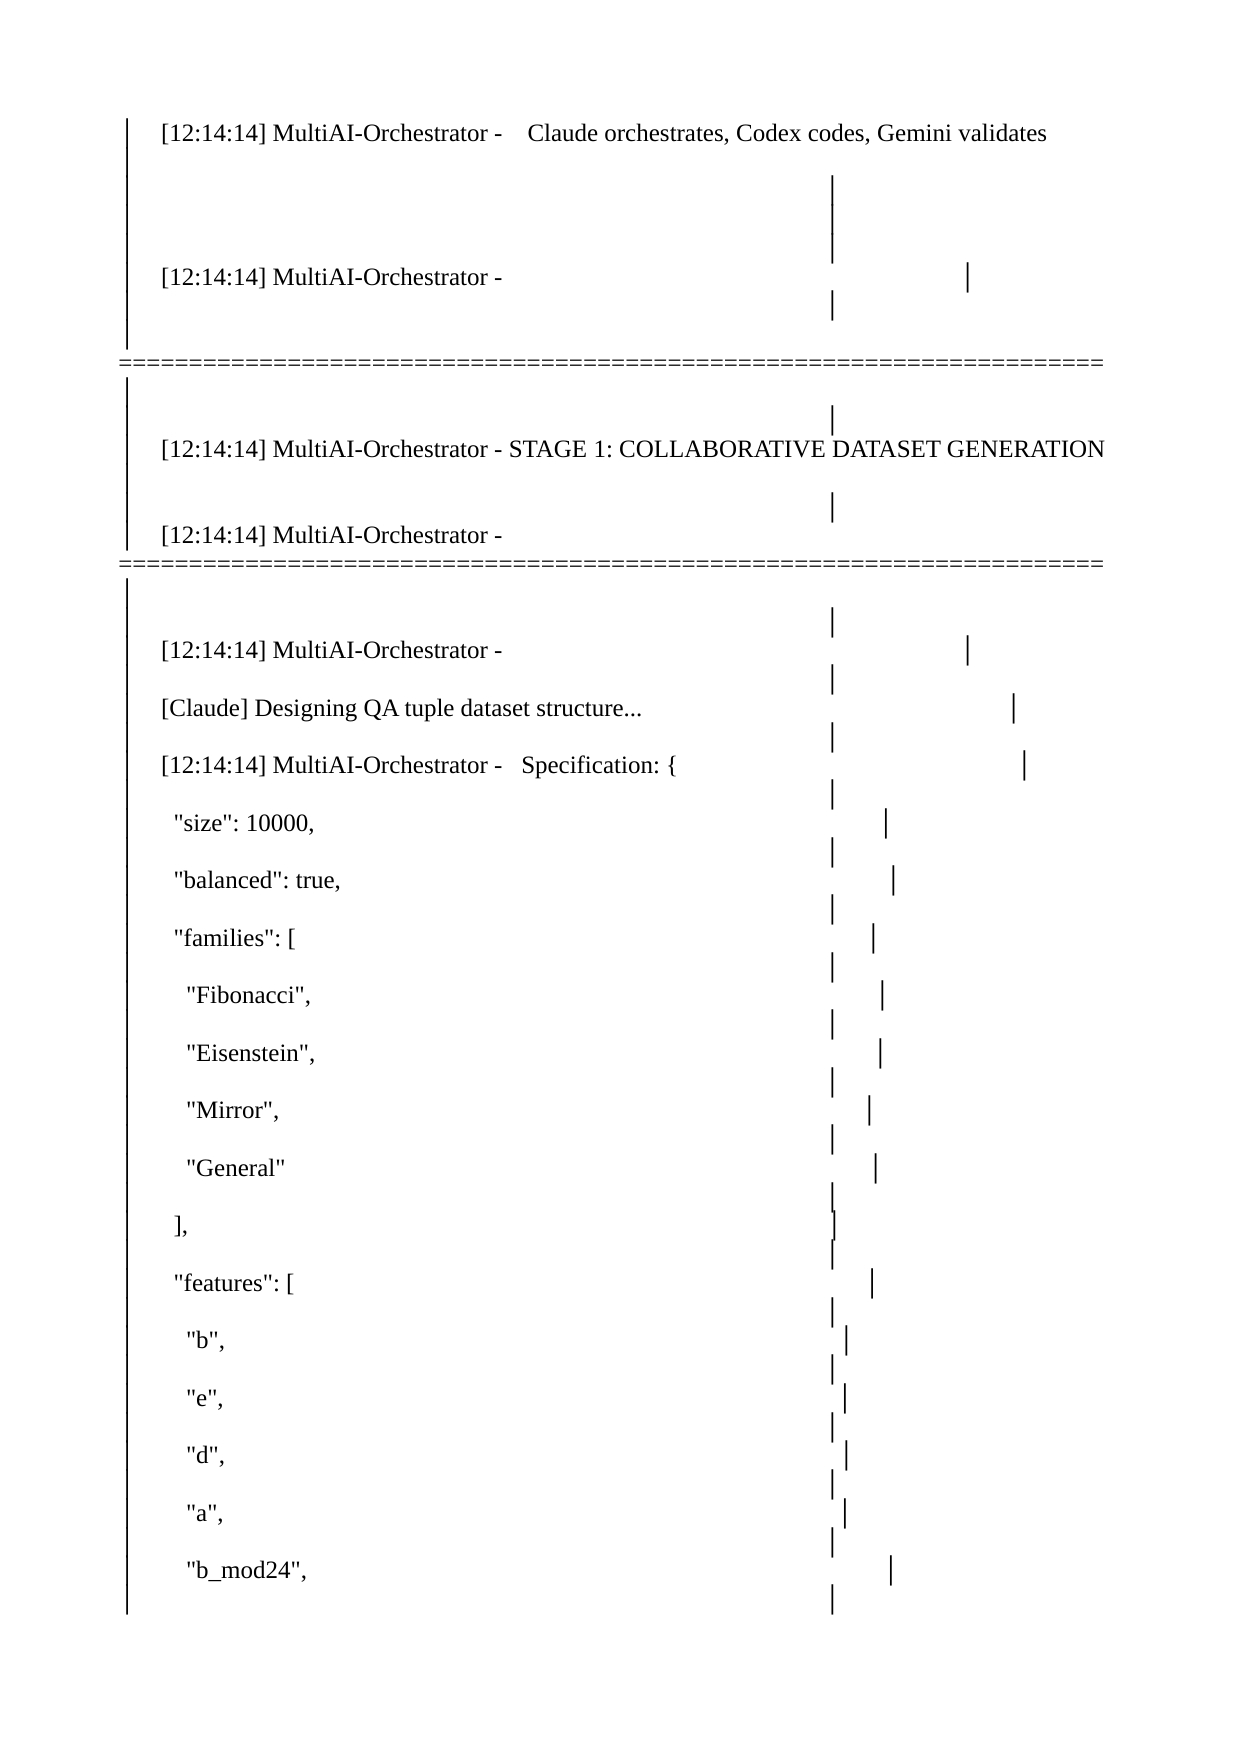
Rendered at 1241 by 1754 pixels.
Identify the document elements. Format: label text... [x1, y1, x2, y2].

text │ [12:14:14] MultiAI-Orchestrator - │ [968, 262, 1122, 291]
text │ │ [128, 952, 831, 981]
text │ │ [118, 952, 126, 981]
text │ [12:14:14] MultiAI-Orchestrator - │ [128, 262, 966, 291]
text │ "Fibonacci", │ [883, 981, 1122, 1009]
text │ "Mirror", │ [870, 1096, 1122, 1124]
text │ ], │ [118, 1211, 126, 1239]
text │ │ [118, 1297, 126, 1326]
text │ │ [118, 779, 126, 808]
text │ │ [833, 1239, 1122, 1268]
text │ │ [128, 1297, 831, 1326]
text │ │ [118, 1009, 126, 1038]
text │ [12:14:14] MultiAI-Orchestrator - │ [968, 636, 1122, 664]
text │ │ [118, 1354, 126, 1383]
text │ │ [128, 894, 831, 923]
text │ │ [118, 1469, 126, 1498]
text │ [Claude] Designing QA tuple dataset structure... │ [1014, 693, 1122, 722]
text │ │ [128, 406, 831, 434]
text │ │ [833, 291, 1122, 319]
text │ "families": [ │ [874, 923, 1122, 952]
text │ │ [118, 1124, 126, 1153]
text │ "features": [ │ [873, 1268, 1122, 1297]
text │ [12:14:14] MultiAI-Orchestrator - Specification: { │ [1025, 751, 1122, 779]
text │ "size": 10000, │ [128, 808, 885, 837]
text │ "d", │ [847, 1441, 1122, 1469]
text │ ====================================================================== │ [118, 319, 1122, 406]
text │ │ [128, 1124, 831, 1153]
text │ │ [833, 176, 1122, 204]
text │ "Eisenstein", │ [128, 1038, 879, 1067]
text │ │ [118, 291, 126, 319]
text │ │ [833, 492, 1122, 521]
text │ "a", │ [128, 1498, 844, 1527]
text │ │ [118, 1584, 126, 1613]
text │ "Eisenstein", │ [881, 1038, 1122, 1067]
text │ [12:14:14] MultiAI-Orchestrator - │ [128, 636, 966, 664]
text │ │ [128, 233, 831, 262]
text │ "b", │ [128, 1326, 845, 1354]
text │ │ [128, 291, 831, 319]
text │ │ [128, 607, 831, 636]
text │ "a", │ [118, 1498, 126, 1527]
text │ │ [118, 722, 126, 751]
text │ [12:14:14] MultiAI-Orchestrator - ====================================================================== │ [118, 521, 1122, 607]
text │ │ [118, 1239, 126, 1268]
text │ "a", │ [846, 1498, 1122, 1527]
text │ │ [833, 1469, 1122, 1498]
text │ │ [833, 722, 1122, 751]
text │ "e", │ [846, 1383, 1122, 1412]
text │ "b_mod24", │ [128, 1556, 890, 1584]
text │ │ [128, 1469, 831, 1498]
text │ ], │ [835, 1211, 1122, 1239]
text │ │ [118, 204, 126, 233]
text │ "b", │ [847, 1326, 1122, 1354]
text │ "d", │ [128, 1441, 845, 1469]
text │ │ [833, 1067, 1122, 1096]
text │ [12:14:14] MultiAI-Orchestrator - Specification: { │ [128, 751, 1023, 779]
text │ [12:14:14] MultiAI-Orchestrator - STAGE 1: COLLABORATIVE DATASET GENERATION │ [128, 434, 1122, 492]
text │ │ [833, 894, 1122, 923]
text │ "e", │ [128, 1383, 844, 1412]
text │ │ [118, 607, 126, 636]
text │ "b_mod24", │ [892, 1556, 1122, 1584]
text │ │ [118, 1527, 126, 1556]
text │ "balanced": true, │ [128, 866, 892, 894]
text │ │ [118, 1412, 126, 1441]
text │ │ [118, 176, 126, 204]
text │ │ [128, 1354, 831, 1383]
text │ [Claude] Designing QA tuple dataset structure... │ [128, 693, 1012, 722]
text │ │ [833, 1009, 1122, 1038]
text │ │ [128, 664, 831, 693]
text │ ], │ [128, 1211, 833, 1239]
text │ │ [833, 1354, 1122, 1383]
text │ │ [128, 779, 831, 808]
text │ │ [833, 1124, 1122, 1153]
text │ │ [128, 1527, 831, 1556]
text │ │ [833, 233, 1122, 262]
text │ │ [128, 492, 831, 521]
text │ │ [118, 894, 126, 923]
text │ "features": [ │ [128, 1268, 871, 1297]
text │ │ [833, 204, 1122, 233]
text │ │ [833, 1412, 1122, 1441]
text │ │ [833, 952, 1122, 981]
text │ │ [833, 406, 1122, 434]
text │ "Mirror", │ [128, 1096, 868, 1124]
text │ │ [118, 492, 126, 521]
text │ [12:14:14] MultiAI-Orchestrator - Claude orchestrates, Codex codes, Gemini validates │ [128, 118, 1122, 176]
text │ "e", │ [118, 1383, 126, 1412]
text │ │ [128, 722, 831, 751]
text │ │ [128, 837, 831, 866]
text │ "d", │ [118, 1441, 126, 1469]
text │ │ [118, 664, 126, 693]
text │ │ [128, 1239, 831, 1268]
text │ │ [833, 837, 1122, 866]
text │ │ [833, 664, 1122, 693]
text │ │ [833, 607, 1122, 636]
text │ "General" │ [876, 1153, 1122, 1182]
text │ │ [118, 837, 126, 866]
text │ "b", │ [118, 1326, 126, 1354]
text │ │ [118, 1067, 126, 1096]
text │ │ [833, 1297, 1122, 1326]
text │ "Fibonacci", │ [128, 981, 881, 1009]
text │ "General" │ [128, 1153, 874, 1182]
text │ │ [128, 1412, 831, 1441]
text │ "size": 10000, │ [887, 808, 1122, 837]
text │ "balanced": true, │ [894, 866, 1122, 894]
text │ │ [128, 176, 831, 204]
text │ │ [128, 204, 831, 233]
text │ │ [833, 1584, 1122, 1613]
text │ "families": [ │ [128, 923, 872, 952]
text │ │ [833, 1182, 1122, 1211]
text │ │ [833, 1527, 1122, 1556]
text │ │ [833, 779, 1122, 808]
text │ │ [118, 406, 126, 434]
text │ │ [128, 1182, 831, 1211]
text │ │ [128, 1067, 831, 1096]
text │ │ [118, 233, 126, 262]
text │ │ [128, 1009, 831, 1038]
text │ │ [118, 1182, 126, 1211]
text │ │ [128, 1584, 831, 1613]
